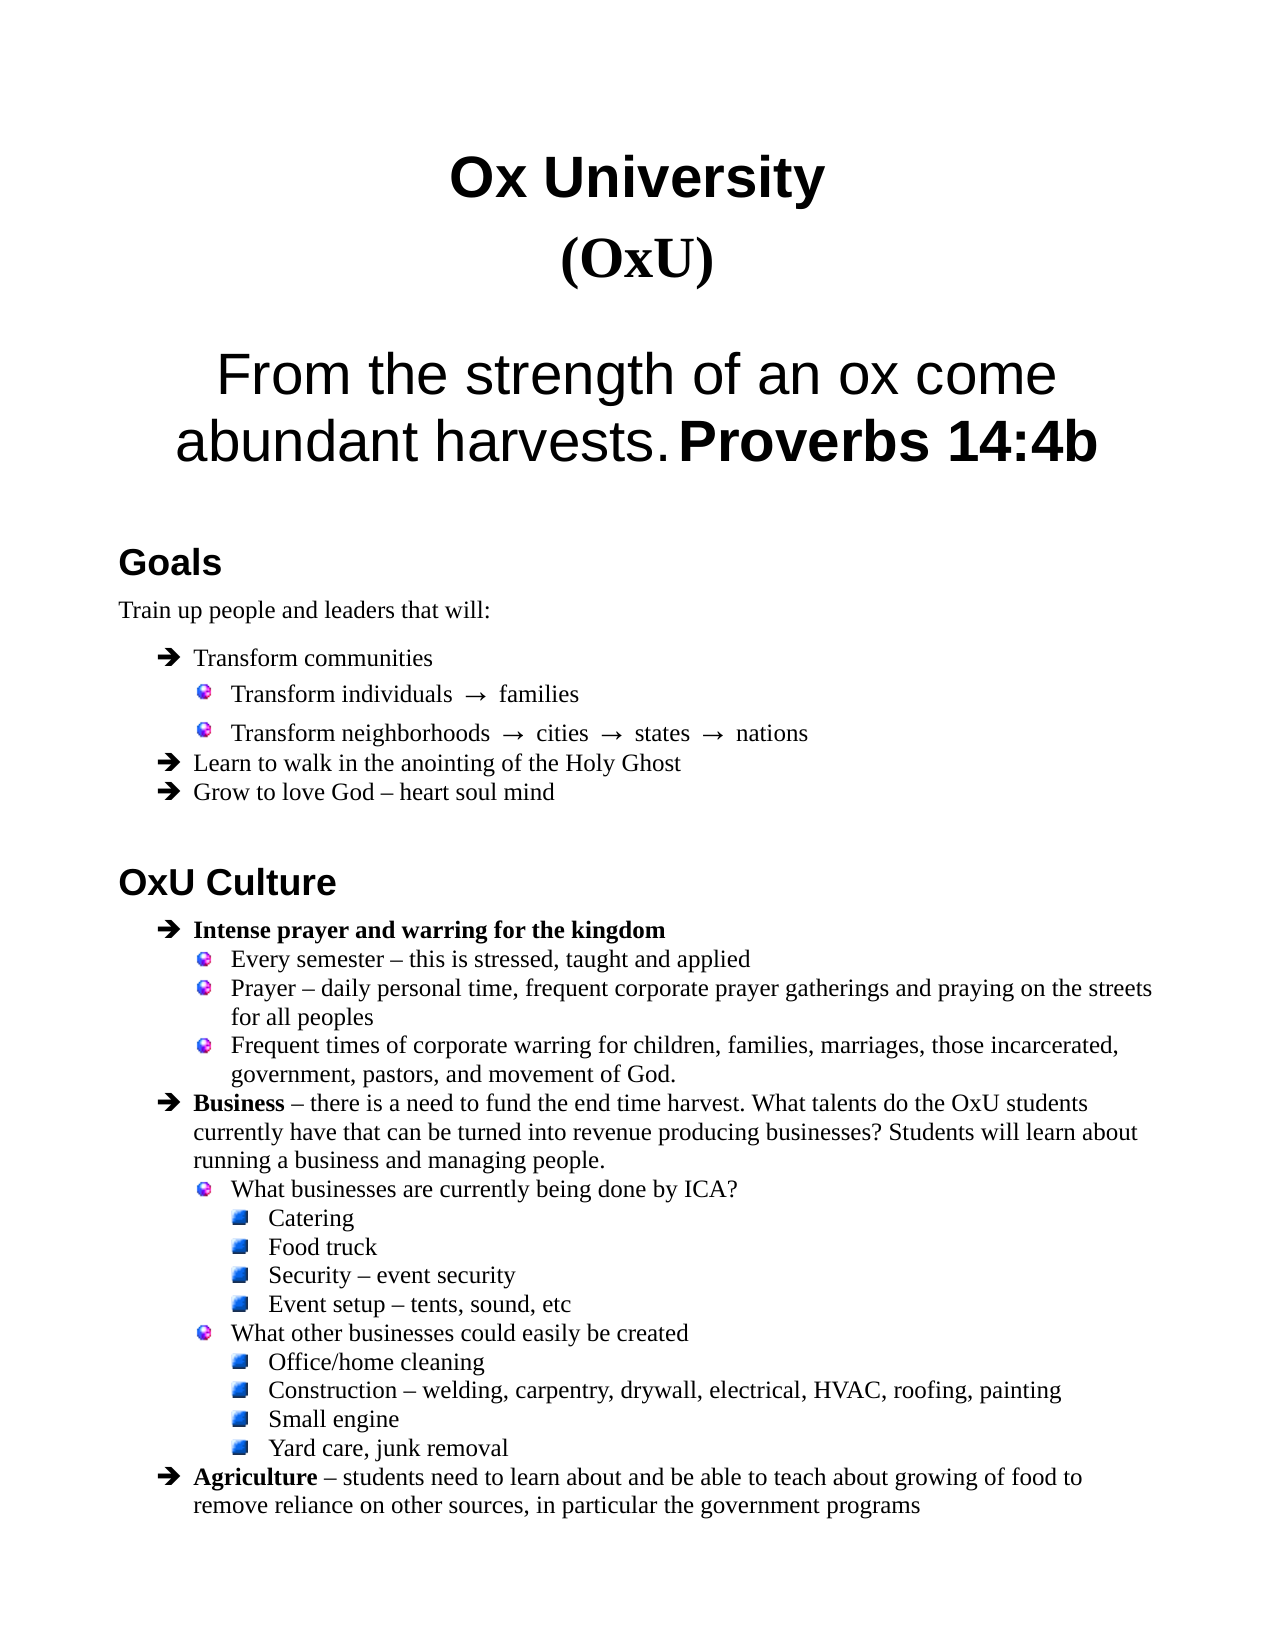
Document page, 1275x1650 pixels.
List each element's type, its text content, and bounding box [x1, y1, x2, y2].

list Prayer – daily personal time, frequent corporate prayer gatherings and praying on the streets for all peoples [193, 973, 1157, 1030]
list Intense prayer and warring for the kingdom [156, 915, 1157, 944]
list Transform neighborhoods → cities → states → nations [193, 710, 1157, 748]
picture [194, 949, 213, 968]
picture [231, 1266, 248, 1283]
picture [194, 681, 213, 701]
list Food truck [231, 1232, 1157, 1260]
picture [194, 977, 213, 997]
text Train up people and leaders that will: [118, 595, 1157, 624]
list Construction – welding, carpentry, drywall, electrical, HVAC, roofing, painting [231, 1375, 1157, 1404]
subtitle OxU Culture [118, 860, 1157, 903]
list Transform communities [156, 643, 1157, 672]
text (OxU) [118, 223, 1157, 290]
picture [231, 1410, 248, 1427]
list Grow to love God – heart soul mind [156, 777, 1157, 806]
list Learn to walk in the anointing of the Holy Ghost [156, 748, 1157, 777]
list What other businesses could easily be created [193, 1318, 1157, 1347]
subtitle Goals [118, 540, 1157, 583]
picture [194, 719, 213, 739]
picture [231, 1353, 248, 1369]
list Frequent times of corporate warring for children, families, marriages, those incarcerated, government, pastors, and movement of God. [193, 1030, 1157, 1088]
picture [231, 1381, 248, 1398]
list Transform individuals → families [193, 672, 1157, 710]
list Event setup – tents, sound, etc [231, 1289, 1157, 1318]
list Security – event security [231, 1260, 1157, 1289]
list Catering [231, 1203, 1157, 1232]
picture [194, 1035, 213, 1055]
list Business – there is a need to fund the end time harvest. What talents do the OxU students currently have that can be turned into revenue producing businesses? Students will learn about running a business and managing people. [156, 1088, 1157, 1174]
title From the strength of an ox come abundant harvests. Proverbs 14:4b [118, 339, 1157, 473]
picture [231, 1295, 248, 1312]
picture [194, 1179, 213, 1198]
list Office/home cleaning [231, 1347, 1157, 1375]
list What businesses are currently being done by ICA? [193, 1174, 1157, 1203]
list Small engine [231, 1404, 1157, 1433]
picture [231, 1238, 248, 1254]
picture [231, 1439, 248, 1455]
picture [231, 1209, 248, 1225]
title Ox University [118, 143, 1157, 210]
list Yard care, junk removal [231, 1433, 1157, 1462]
list Agriculture – students need to learn about and be able to teach about growing of food to remove reliance on other sources, in particular the government programs [156, 1462, 1157, 1519]
picture [194, 1322, 213, 1342]
list Every semester – this is stressed, taught and applied [193, 944, 1157, 973]
